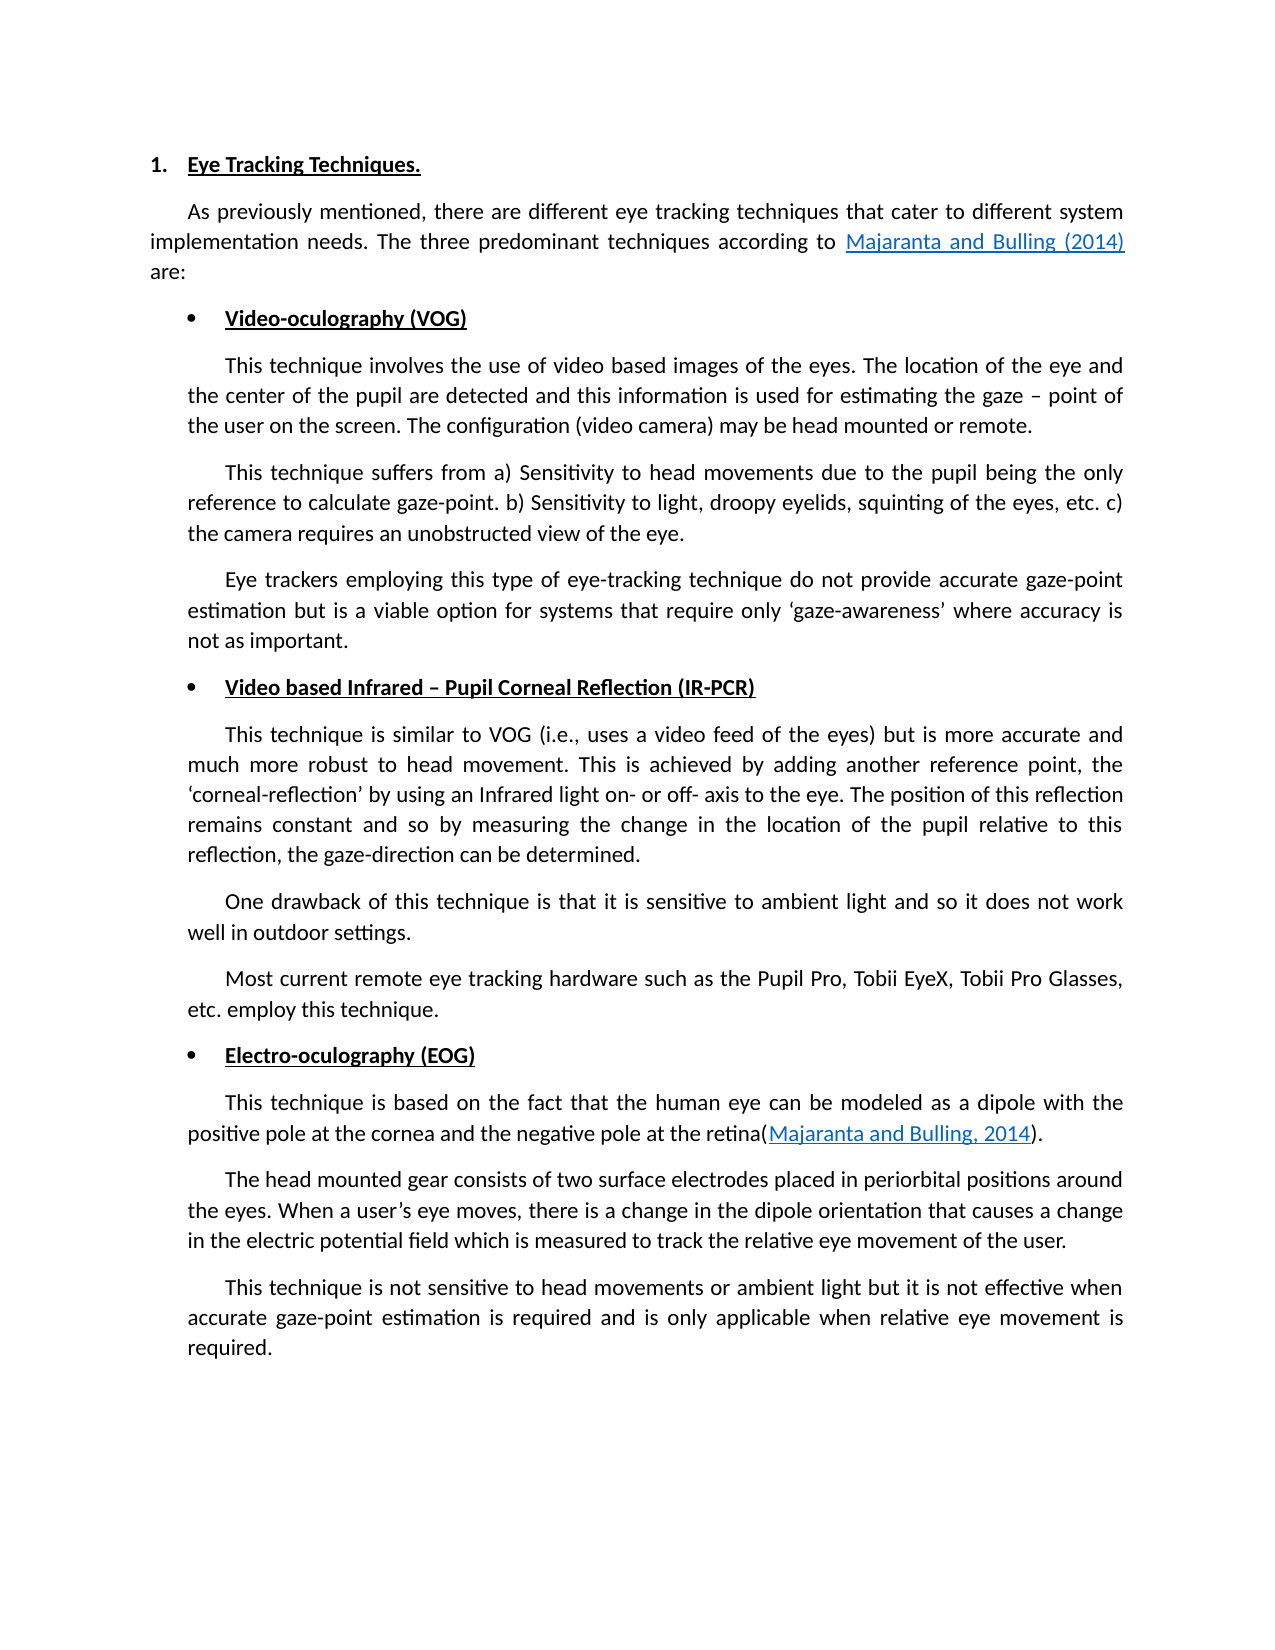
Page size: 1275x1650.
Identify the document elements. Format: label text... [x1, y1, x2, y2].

list Electro-oculography (EOG) [187, 1042, 1125, 1070]
text The head mounted gear consists of two surface electrodes placed in periorbital positions around the eyes. When a user’s eye moves, there is a change in the dipole orientation that causes a change in the electric potential field which is measured to track the relative eye movement of the user. [187, 1166, 1125, 1254]
list Eye Tracking Techniques. [150, 150, 1125, 178]
text As previously mentioned, there are different eye tracking techniques that cater to different system implementation needs. The three predominant techniques according to Majaranta and Bulling (2014) are: [150, 197, 1125, 285]
text This technique suffers from a) Sensitivity to head movements due to the pupil being the only reference to calculate gaze-point. b) Sensitivity to light, droopy eyelids, squinting of the eyes, etc. c) the camera requires an unobstructed view of the eye. [187, 458, 1125, 547]
list Video based Infrared – Pupil Corneal Reflection (IR-PCR) [187, 673, 1125, 701]
text This technique is similar to VOG (i.e., uses a video feed of the eyes) but is more accurate and much more robust to head movement. This is achieved by adding another reference point, the ‘corneal-reflection’ by using an Infrared light on- or off- axis to the eye. The position of this reflection remains constant and so by measuring the change in the location of the pupil relative to this reflection, the gaze-direction can be determined. [187, 720, 1125, 869]
list Video-oculography (VOG) [187, 304, 1125, 332]
text This technique involves the use of video based images of the eyes. The location of the eye and the center of the pupil are detected and this information is used for estimating the gaze – point of the user on the screen. The configuration (video camera) may be head mounted or remote. [187, 351, 1125, 439]
text Most current remote eye tracking hardware such as the Pupil Pro, Tobii EyeX, Tobii Pro Glasses, etc. employ this technique. [187, 964, 1125, 1023]
text This technique is based on the fact that the human eye can be modeled as a dipole with the positive pole at the cornea and the negative pole at the retina(Majaranta and Bulling, 2014). [187, 1088, 1125, 1147]
text Eye trackers employing this type of eye-tracking technique do not provide accurate gaze-point estimation but is a viable option for systems that require only ‘gaze-awareness’ where accuracy is not as important. [187, 566, 1125, 654]
text This technique is not sensitive to head movements or ambient light but it is not effective when accurate gaze-point estimation is required and is only applicable when relative eye movement is required. [187, 1273, 1125, 1361]
text One drawback of this technique is that it is sensitive to ambient light and so it does not work well in outdoor settings. [187, 887, 1125, 946]
